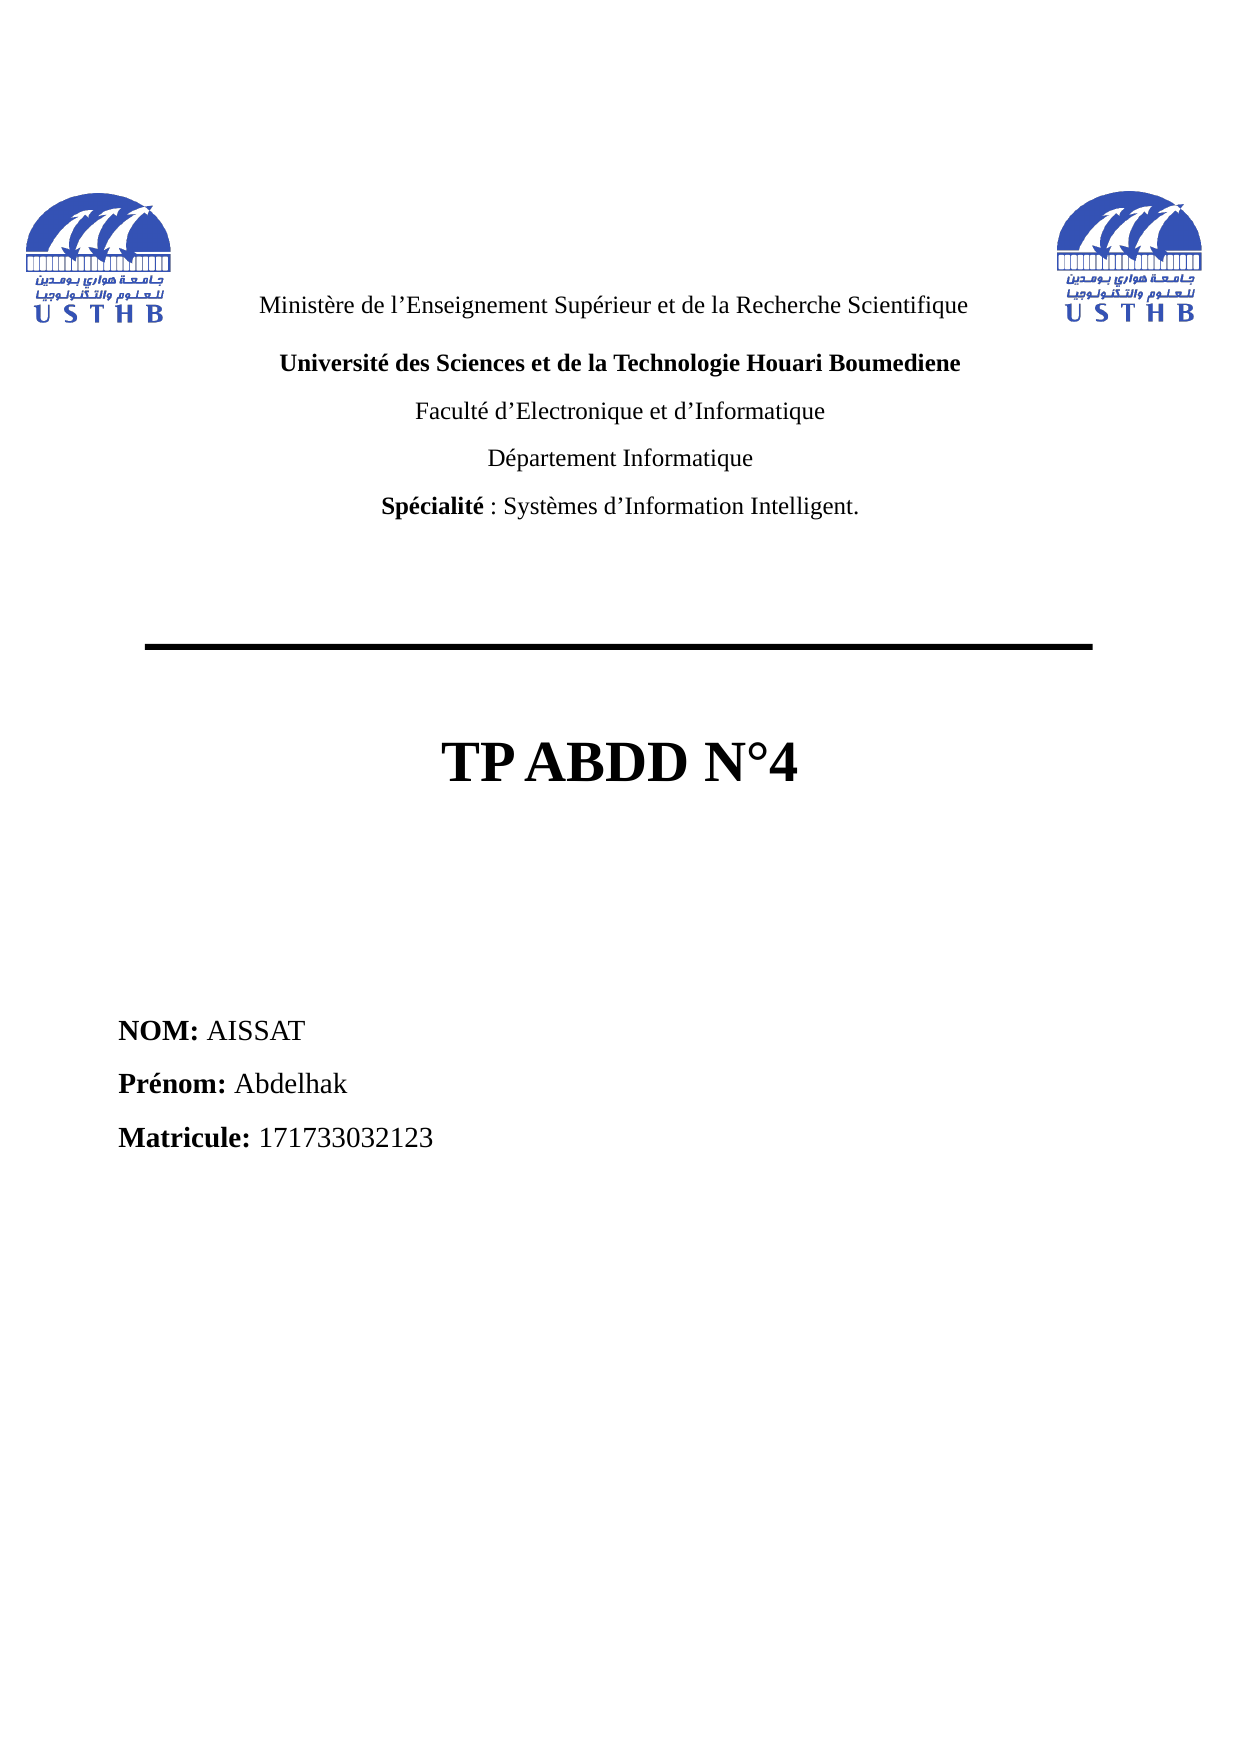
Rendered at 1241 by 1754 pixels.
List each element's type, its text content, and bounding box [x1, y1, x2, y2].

picture [1051, 176, 1208, 334]
text Université des Sciences et de la Technologie Houari Boumediene [118, 348, 1122, 377]
text Faculté d’Electronique et d’Informatique [118, 396, 1122, 424]
text Département Informatique [118, 443, 1122, 472]
text Prénom: Abdelhak [118, 1067, 1122, 1100]
text Spécialité : Systèmes d’Information Intelligent. [118, 491, 1122, 520]
title TP ABDD N°4 [118, 727, 1122, 794]
text Ministère de l’Enseignement Supérieur et de la Recherche Scientifique [177, 291, 1051, 319]
picture [19, 178, 177, 335]
text NOM: AISSAT [118, 1013, 1122, 1047]
text Matricule: 171733032123 [118, 1120, 1122, 1153]
